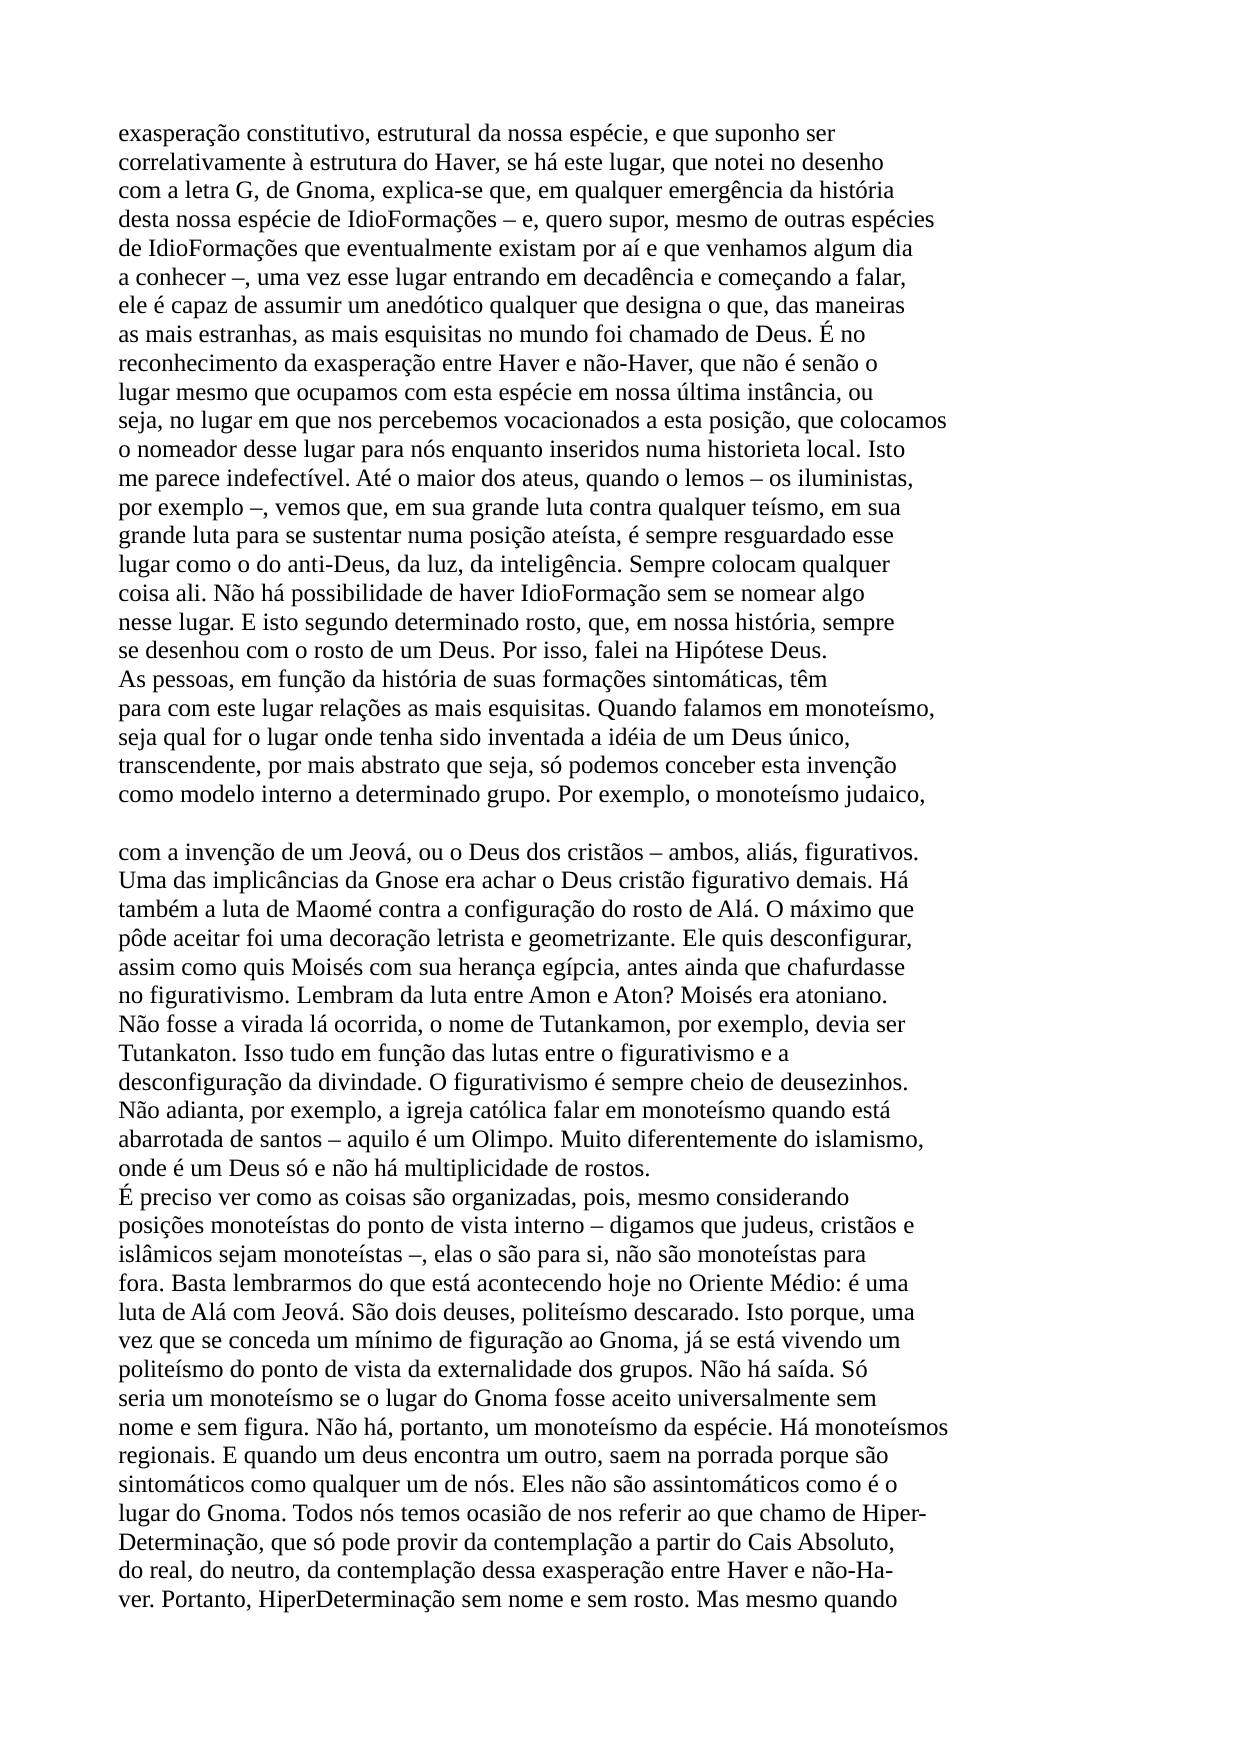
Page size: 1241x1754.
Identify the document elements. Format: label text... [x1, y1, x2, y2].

text reconhecimento da exasperação entre Haver e não-Haver, que não é senão o [118, 348, 1122, 377]
text lugar como o do anti-Deus, da luz, da inteligência. Sempre colocam qualquer [118, 549, 1122, 578]
text o nomeador desse lugar para nós enquanto inseridos numa historieta local. Isto [118, 434, 1122, 463]
text Determinação, que só pode provir da contemplação a partir do Cais Absoluto, [118, 1527, 1122, 1556]
text como modelo interno a determinado grupo. Por exemplo, o monoteísmo judaico, [118, 779, 1122, 808]
text a conhecer –, uma vez esse lugar entrando em decadência e começando a falar, [118, 262, 1122, 291]
text do real, do neutro, da contemplação dessa exasperação entre Haver e não-Ha- [118, 1556, 1122, 1584]
text seja, no lugar em que nos percebemos vocacionados a esta posição, que colocamos [118, 406, 1122, 434]
text posições monoteístas do ponto de vista interno – digamos que judeus, cristãos e [118, 1211, 1122, 1239]
text grande luta para se sustentar numa posição ateísta, é sempre resguardado esse [118, 521, 1122, 549]
text no figurativismo. Lembram da luta entre Amon e Aton? Moisés era atoniano. [118, 981, 1122, 1009]
text lugar mesmo que ocupamos com esta espécie em nossa última instância, ou [118, 377, 1122, 406]
text politeísmo do ponto de vista da externalidade dos grupos. Não há saída. Só [118, 1354, 1122, 1383]
text seja qual for o lugar onde tenha sido inventada a idéia de um Deus único, [118, 722, 1122, 751]
text Tutankaton. Isso tudo em função das lutas entre o figurativismo e a [118, 1038, 1122, 1067]
text com a invenção de um Jeová, ou o Deus dos cristãos – ambos, aliás, figurativos. [118, 837, 1122, 866]
text abarrotada de santos – aquilo é um Olimpo. Muito diferentemente do islamismo, [118, 1124, 1122, 1153]
text para com este lugar relações as mais esquisitas. Quando falamos em monoteísmo, [118, 693, 1122, 722]
text desconfiguração da divindade. O figurativismo é sempre cheio de deusezinhos. [118, 1067, 1122, 1096]
text correlativamente à estrutura do Haver, se há este lugar, que notei no desenho [118, 147, 1122, 176]
text seria um monoteísmo se o lugar do Gnoma fosse aceito universalmente sem [118, 1383, 1122, 1412]
text transcendente, por mais abstrato que seja, só podemos conceber esta invenção [118, 751, 1122, 779]
text me parece indefectível. Até o maior dos ateus, quando o lemos – os iluministas, [118, 463, 1122, 492]
text se desenhou com o rosto de um Deus. Por isso, falei na Hipótese Deus. [118, 636, 1122, 664]
text sintomáticos como qualquer um de nós. Eles não são assintomáticos como é o [118, 1469, 1122, 1498]
text onde é um Deus só e não há multiplicidade de rostos. [118, 1153, 1122, 1182]
text de IdioFormações que eventualmente existam por aí e que venhamos algum dia [118, 233, 1122, 262]
text luta de Alá com Jeová. São dois deuses, politeísmo descarado. Isto porque, uma [118, 1297, 1122, 1326]
text com a letra G, de Gnoma, explica-se que, em qualquer emergência da história [118, 176, 1122, 204]
text desta nossa espécie de IdioFormações – e, quero supor, mesmo de outras espécies [118, 204, 1122, 233]
text ele é capaz de assumir um anedótico qualquer que designa o que, das maneiras [118, 291, 1122, 319]
text exasperação constitutivo, estrutural da nossa espécie, e que suponho ser [118, 118, 1122, 147]
text ver. Portanto, HiperDeterminação sem nome e sem rosto. Mas mesmo quando [118, 1584, 1122, 1613]
text Uma das implicâncias da Gnose era achar o Deus cristão figurativo demais. Há [118, 866, 1122, 894]
text as mais estranhas, as mais esquisitas no mundo foi chamado de Deus. É no [118, 319, 1122, 348]
text islâmicos sejam monoteístas –, elas o são para si, não são monoteístas para [118, 1239, 1122, 1268]
text Não adianta, por exemplo, a igreja católica falar em monoteísmo quando está [118, 1096, 1122, 1124]
text Não fosse a virada lá ocorrida, o nome de Tutankamon, por exemplo, devia ser [118, 1009, 1122, 1038]
text por exemplo –, vemos que, em sua grande luta contra qualquer teísmo, em sua [118, 492, 1122, 521]
text nome e sem figura. Não há, portanto, um monoteísmo da espécie. Há monoteísmos [118, 1412, 1122, 1441]
text fora. Basta lembrarmos do que está acontecendo hoje no Oriente Médio: é uma [118, 1268, 1122, 1297]
text É preciso ver como as coisas são organizadas, pois, mesmo considerando [118, 1182, 1122, 1211]
text As pessoas, em função da história de suas formações sintomáticas, têm [118, 664, 1122, 693]
text também a luta de Maomé contra a configuração do rosto de Alá. O máximo que [118, 894, 1122, 923]
text lugar do Gnoma. Todos nós temos ocasião de nos referir ao que chamo de Hiper- [118, 1498, 1122, 1527]
text regionais. E quando um deus encontra um outro, saem na porrada porque são [118, 1441, 1122, 1469]
text coisa ali. Não há possibilidade de haver IdioFormação sem se nomear algo [118, 578, 1122, 607]
text nesse lugar. E isto segundo determinado rosto, que, em nossa história, sempre [118, 607, 1122, 636]
text pôde aceitar foi uma decoração letrista e geometrizante. Ele quis desconfigurar, [118, 923, 1122, 952]
text assim como quis Moisés com sua herança egípcia, antes ainda que chafurdasse [118, 952, 1122, 981]
text vez que se conceda um mínimo de figuração ao Gnoma, já se está vivendo um [118, 1326, 1122, 1354]
